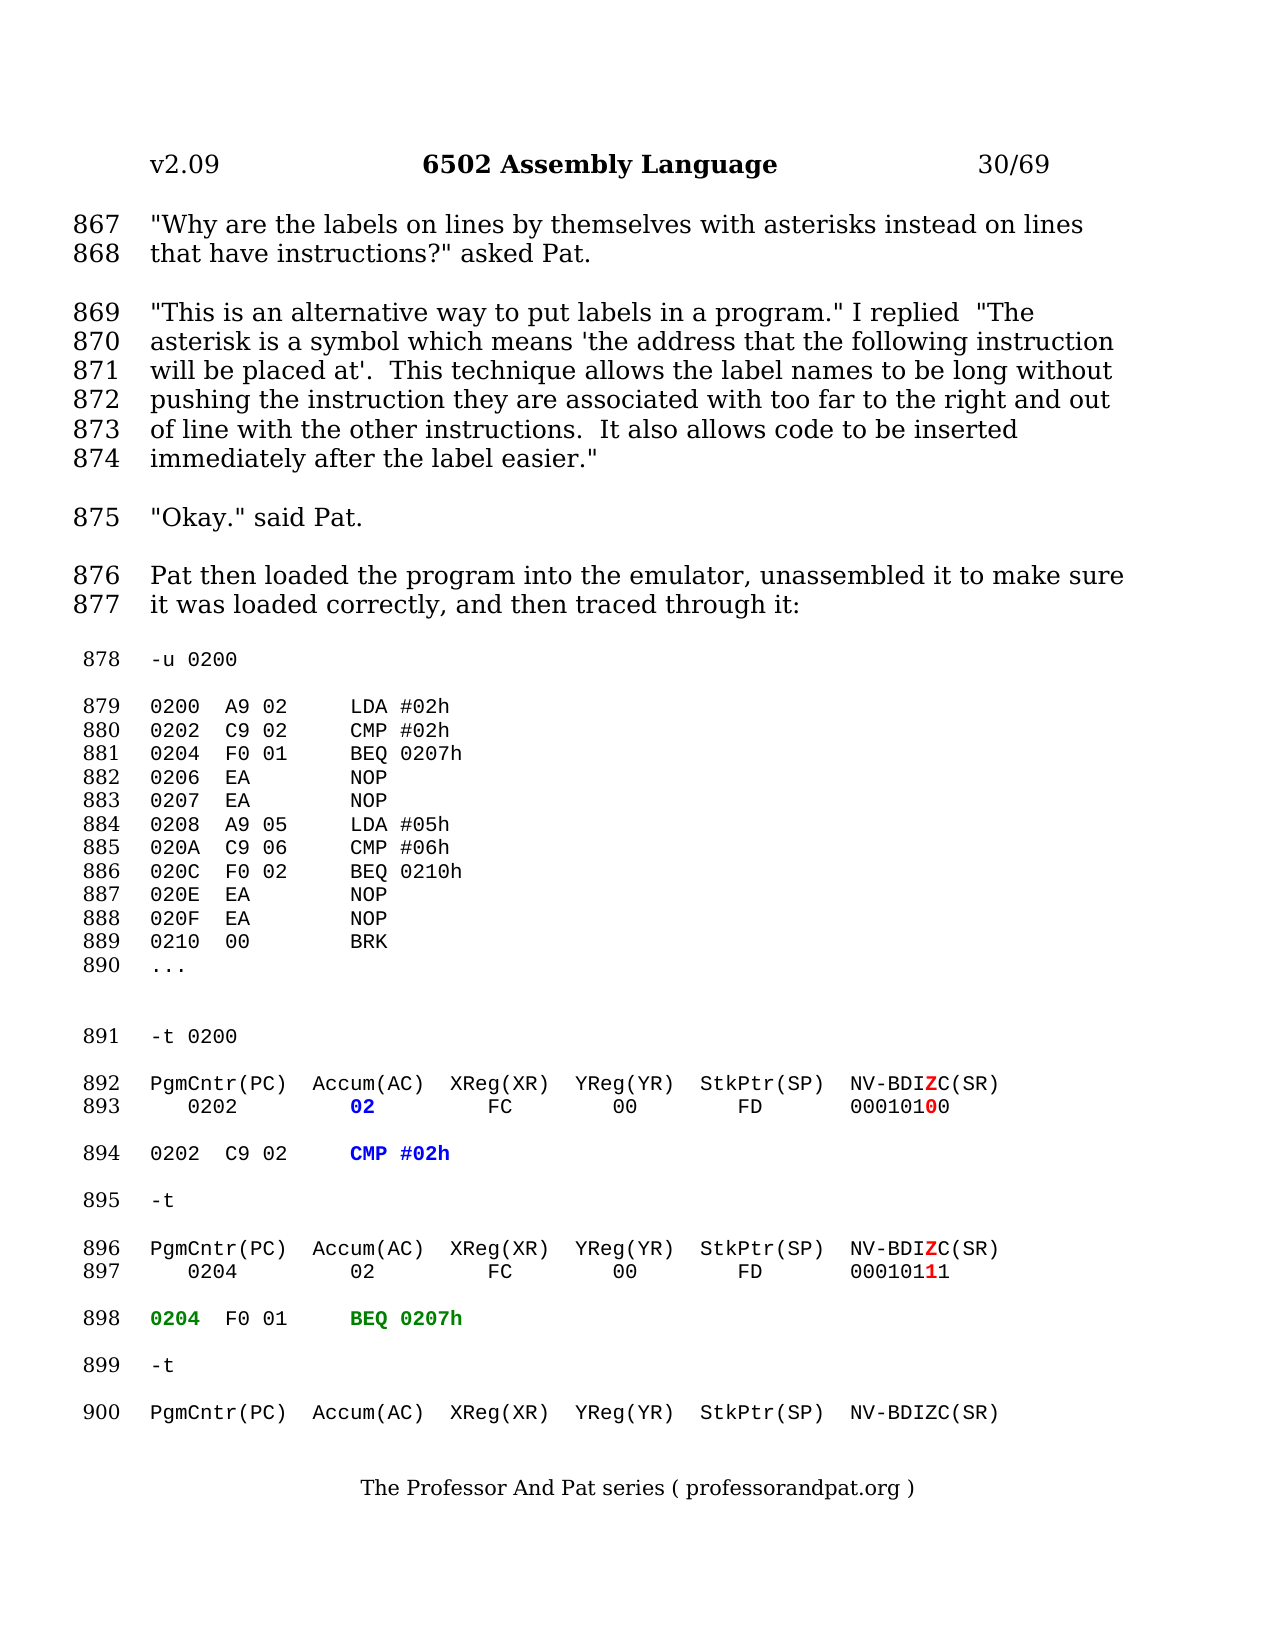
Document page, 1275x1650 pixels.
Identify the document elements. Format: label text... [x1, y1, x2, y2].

text 0204 02 FC 00 FD 00010111 [150, 1261, 1125, 1285]
text 0210 00 BRK [150, 932, 1125, 955]
text 0204 F0 01 BEQ 0207h [150, 743, 1125, 767]
text 020A C9 06 CMP #06h [150, 837, 1125, 861]
text 0208 A9 05 LDA #05h [150, 814, 1125, 837]
text -t 0200 [150, 1026, 1125, 1049]
text 020E EA NOP [150, 884, 1125, 908]
text -t [150, 1191, 1125, 1214]
text PgmCntr(PC) Accum(AC) XReg(XR) YReg(YR) StkPtr(SP) NV-BDIZC(SR) [150, 1073, 1125, 1096]
text 0202 C9 02 CMP #02h [150, 720, 1125, 743]
text 020F EA NOP [150, 908, 1125, 932]
text PgmCntr(PC) Accum(AC) XReg(XR) YReg(YR) StkPtr(SP) NV-BDIZC(SR) [150, 1238, 1125, 1261]
text "This is an alternative way to put labels in a program." I replied "The asterisk is a symbol which means 'the address that the following instruction will be placed at'. This technique allows the label names to be long without pushing the instruction they are associated with too far to the right and out of line with the other instructions. It also allows code to be inserted immediately after the label easier." [150, 298, 1125, 473]
text ... [150, 955, 1125, 979]
text 0200 A9 02 LDA #02h [150, 696, 1125, 720]
text 020C F0 02 BEQ 0210h [150, 861, 1125, 884]
text 0207 EA NOP [150, 790, 1125, 814]
text Pat then loaded the program into the emulator, unassembled it to make sure it was loaded correctly, and then traced through it: [150, 561, 1125, 620]
text 0202 02 FC 00 FD 00010100 [150, 1096, 1125, 1120]
text -t [150, 1355, 1125, 1379]
text "Why are the labels on lines by themselves with asterisks instead on lines that have instructions?" asked Pat. [150, 210, 1125, 268]
text -u 0200 [150, 649, 1125, 673]
text 0204 F0 01 BEQ 0207h [150, 1308, 1125, 1332]
text 0202 C9 02 CMP #02h [150, 1143, 1125, 1167]
text PgmCntr(PC) Accum(AC) XReg(XR) YReg(YR) StkPtr(SP) NV-BDIZC(SR) [150, 1402, 1125, 1426]
text "Okay." said Pat. [150, 503, 1125, 532]
text 0206 EA NOP [150, 767, 1125, 790]
